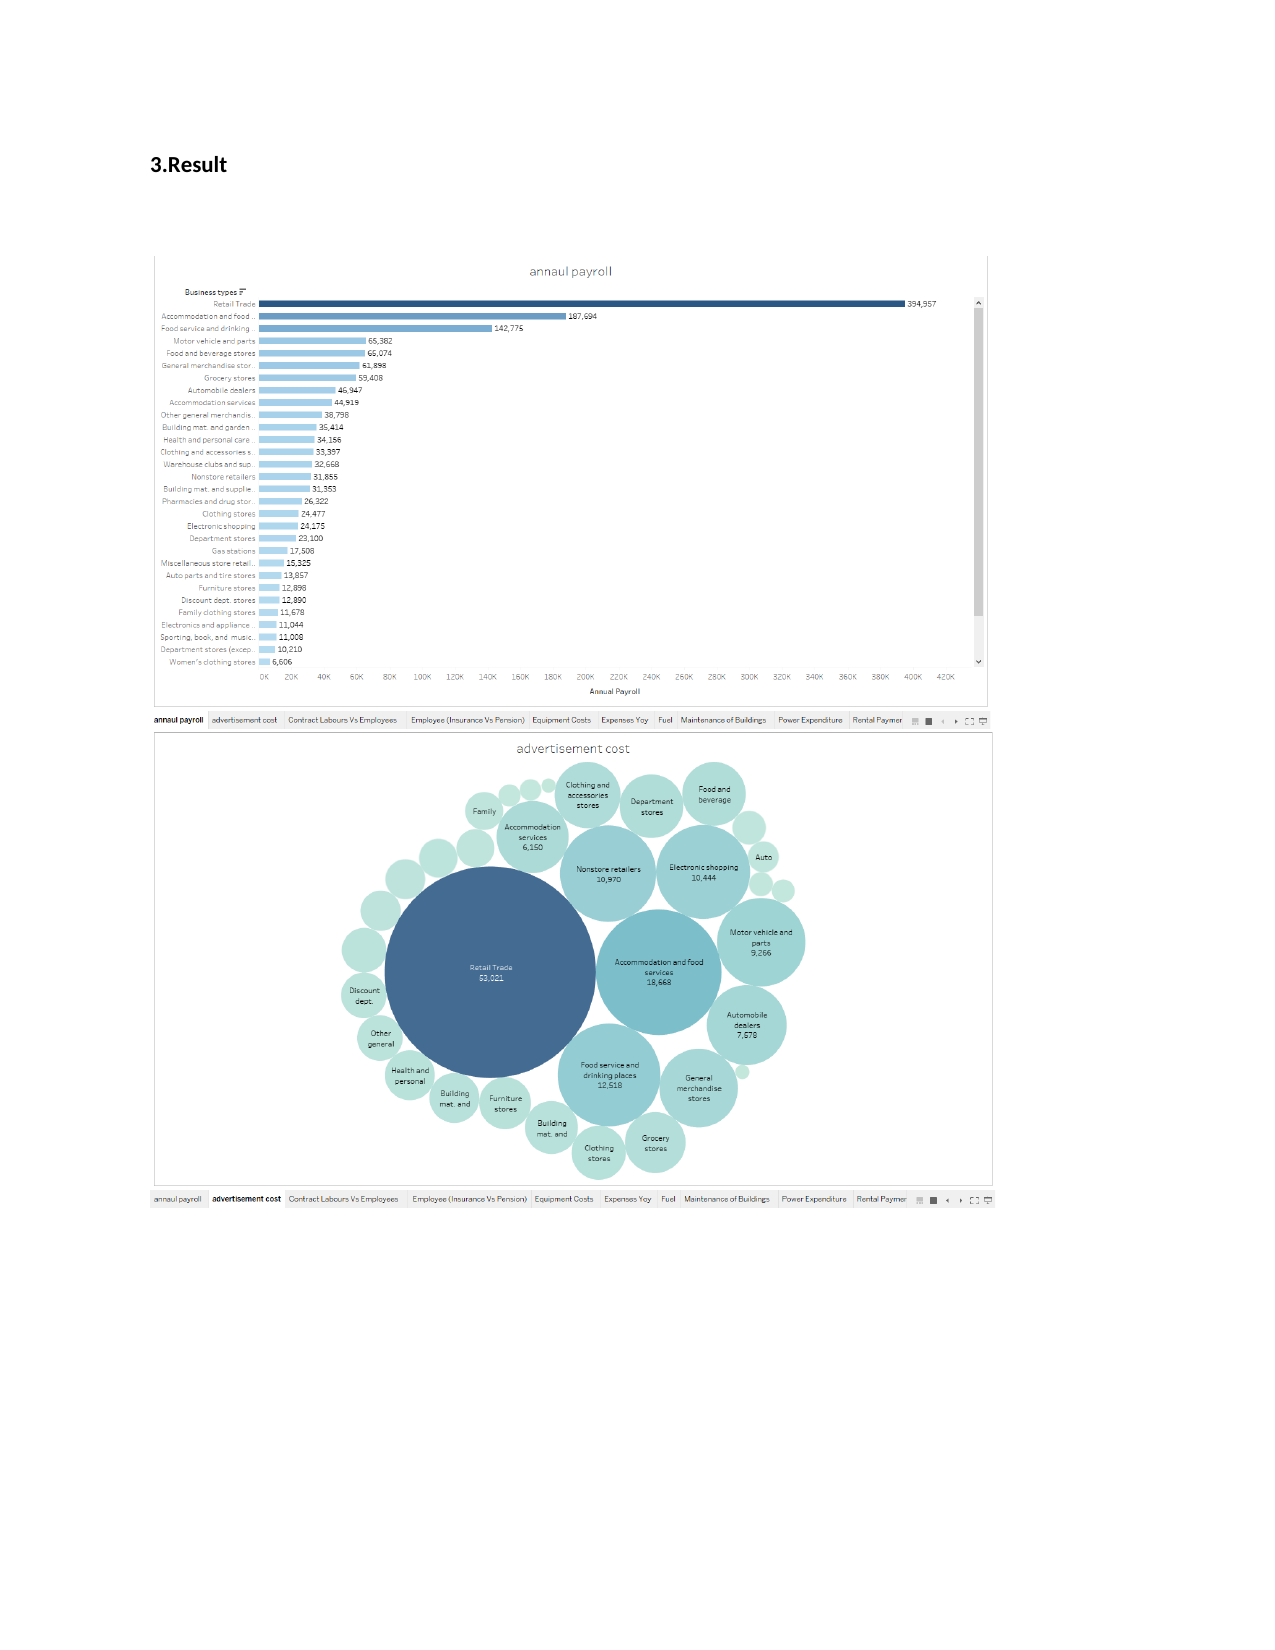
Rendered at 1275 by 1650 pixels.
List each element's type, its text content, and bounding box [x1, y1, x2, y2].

text 3.Result [150, 150, 1125, 178]
